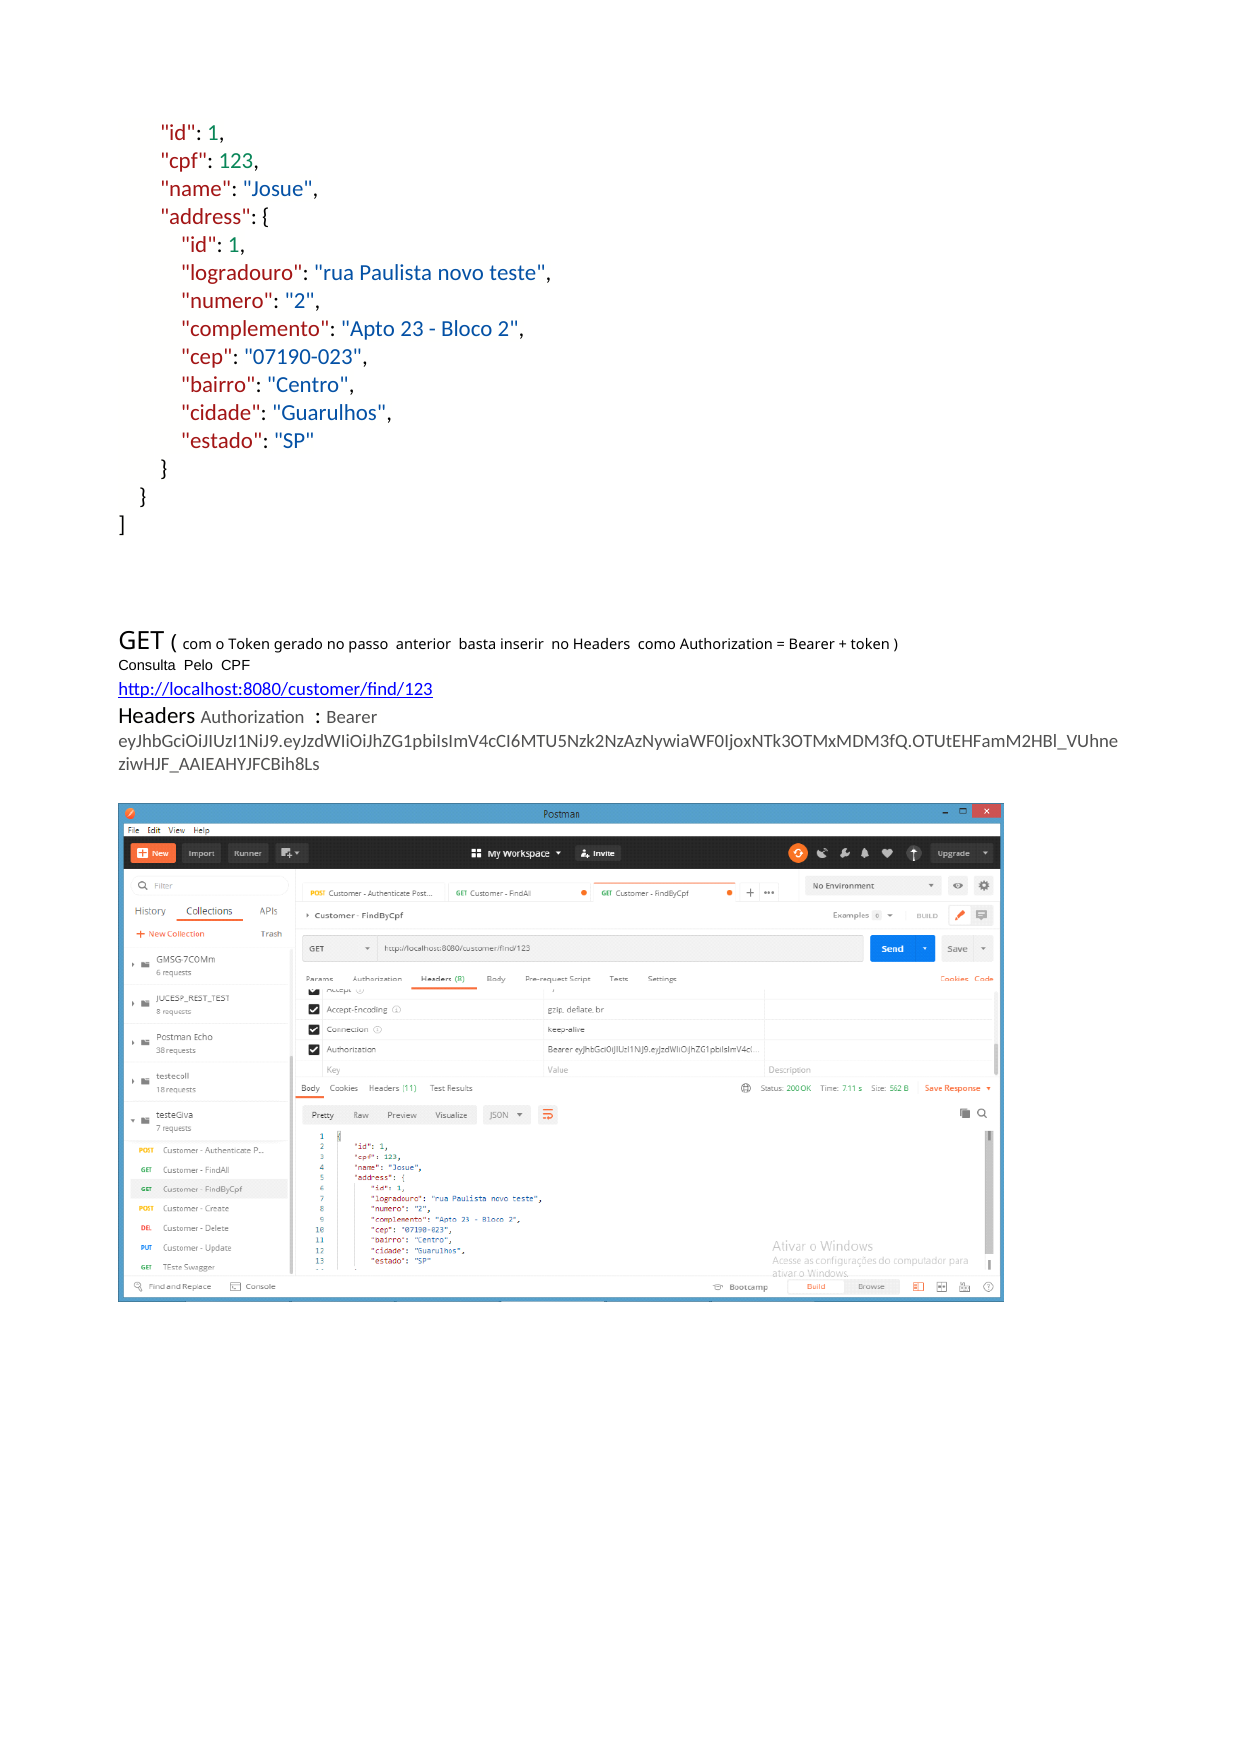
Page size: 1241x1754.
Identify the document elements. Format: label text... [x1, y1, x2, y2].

text "numero": "2", [118, 286, 1122, 314]
text Headers Authorization : Bearer eyJhbGciOiJIUzI1NiJ9.eyJzdWIiOiJhZG1pbiIsImV4cCI6MTU5Nzk2NzAzNywiaWF0IjoxNTk3OTMxMDM3fQ.OTUtEHFamM2HBl_VUhneziwHJF_AAIEAHYJFCBih8Ls [118, 701, 1122, 775]
text "estado": "SP" [118, 426, 1122, 454]
text "cep": "07190-023", [118, 342, 1122, 370]
text "complemento": "Apto 23 - Bloco 2", [118, 314, 1122, 342]
text } [118, 454, 1122, 482]
text ] [118, 510, 1122, 538]
text "id": 1, [118, 118, 1122, 146]
text Consulta Pelo CPF [118, 657, 1122, 673]
text "id": 1, [118, 230, 1122, 258]
text "logradouro": "rua Paulista novo teste", [118, 258, 1122, 286]
text GET ( com o Token gerado no passo anterior basta inserir no Headers como Authorization = Bearer + token ) [118, 622, 1122, 657]
text "cidade": "Guarulhos", [118, 398, 1122, 426]
text "name": "Josue", [118, 174, 1122, 202]
text "address": { [118, 202, 1122, 230]
text "cpf": 123, [118, 146, 1122, 174]
text "bairro": "Centro", [118, 370, 1122, 398]
text http://localhost:8080/customer/find/123 [118, 673, 1122, 701]
text } [118, 482, 1122, 510]
